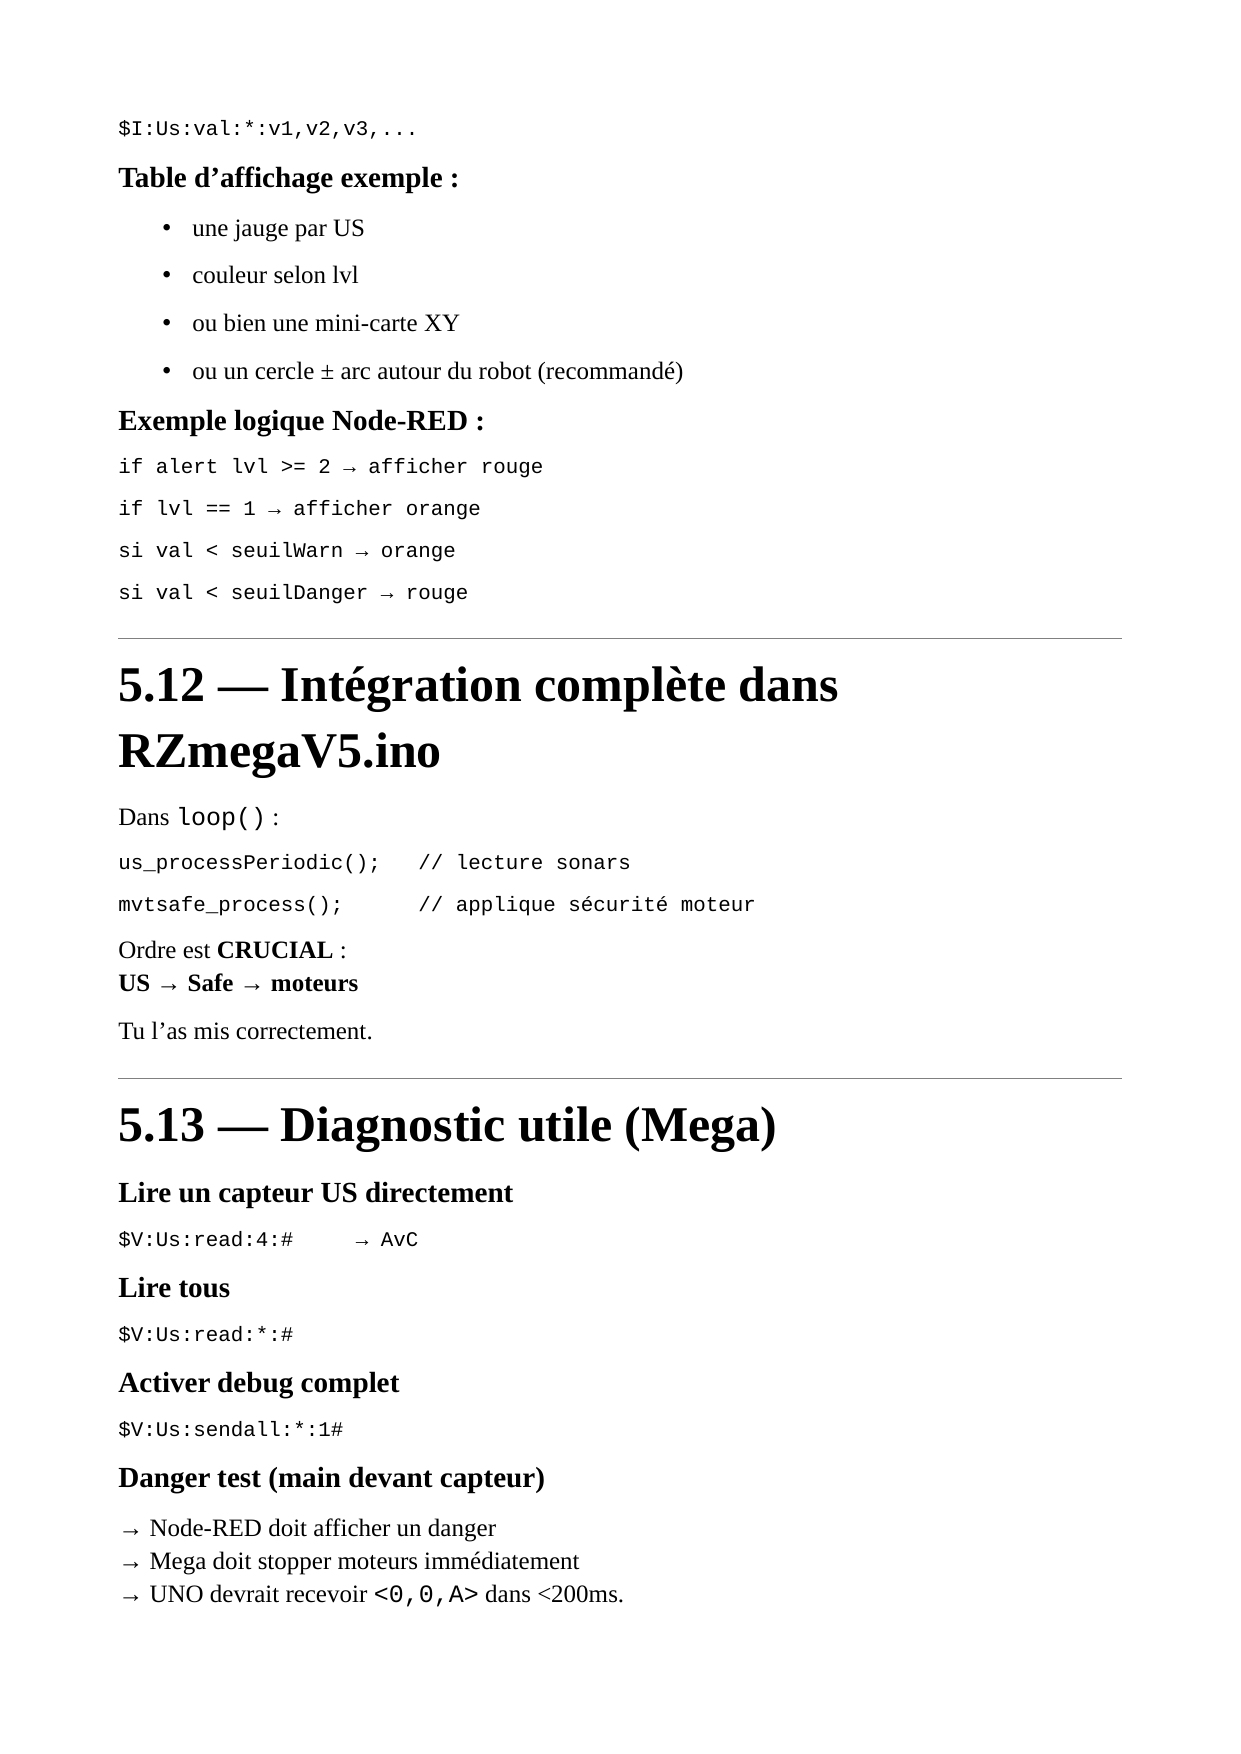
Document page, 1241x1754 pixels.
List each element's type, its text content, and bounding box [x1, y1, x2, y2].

subtitle Lire un capteur US directement [118, 1176, 1122, 1209]
text if lvl == 1 → afficher orange [118, 498, 1122, 522]
text → Node-RED doit afficher un danger → Mega doit stopper moteurs immédiatement → UNO devrait recevoir <0,0,A> dans <200ms. [118, 1513, 1122, 1610]
list une jauge par US [162, 213, 1122, 242]
text Dans loop() : [118, 802, 1122, 833]
subtitle 5.12 — Intégration complète dans RZmegaV5.ino [118, 655, 1122, 779]
text $V:Us:read:4:# → AvC [118, 1229, 1122, 1252]
subtitle Activer debug complet [118, 1365, 1122, 1399]
list ou un cercle ± arc autour du robot (recommandé) [162, 356, 1122, 384]
text mvtsafe_process(); // applique sécurité moteur [118, 893, 1122, 917]
text si val < seuilWarn → orange [118, 540, 1122, 564]
text $V:Us:read:*:# [118, 1324, 1122, 1347]
list couleur selon lvl [162, 261, 1122, 289]
list ou bien une mini-carte XY [162, 308, 1122, 337]
subtitle 5.13 — Diagnostic utile (Mega) [118, 1095, 1122, 1152]
text $I:Us:val:*:v1,v2,v3,... [118, 118, 1122, 142]
subtitle Danger test (main devant capteur) [118, 1460, 1122, 1494]
subtitle Exemple logique Node-RED : [118, 403, 1122, 437]
text Tu l’as mis correctement. [118, 1016, 1122, 1045]
subtitle Table d’affichage exemple : [118, 160, 1122, 193]
text us_processPeriodic(); // lecture sonars [118, 852, 1122, 875]
text si val < seuilDanger → rouge [118, 582, 1122, 606]
text if alert lvl >= 2 → afficher rouge [118, 457, 1122, 480]
text Ordre est CRUCIAL : US → Safe → moteurs [118, 935, 1122, 997]
text $V:Us:sendall:*:1# [118, 1418, 1122, 1442]
subtitle Lire tous [118, 1271, 1122, 1304]
